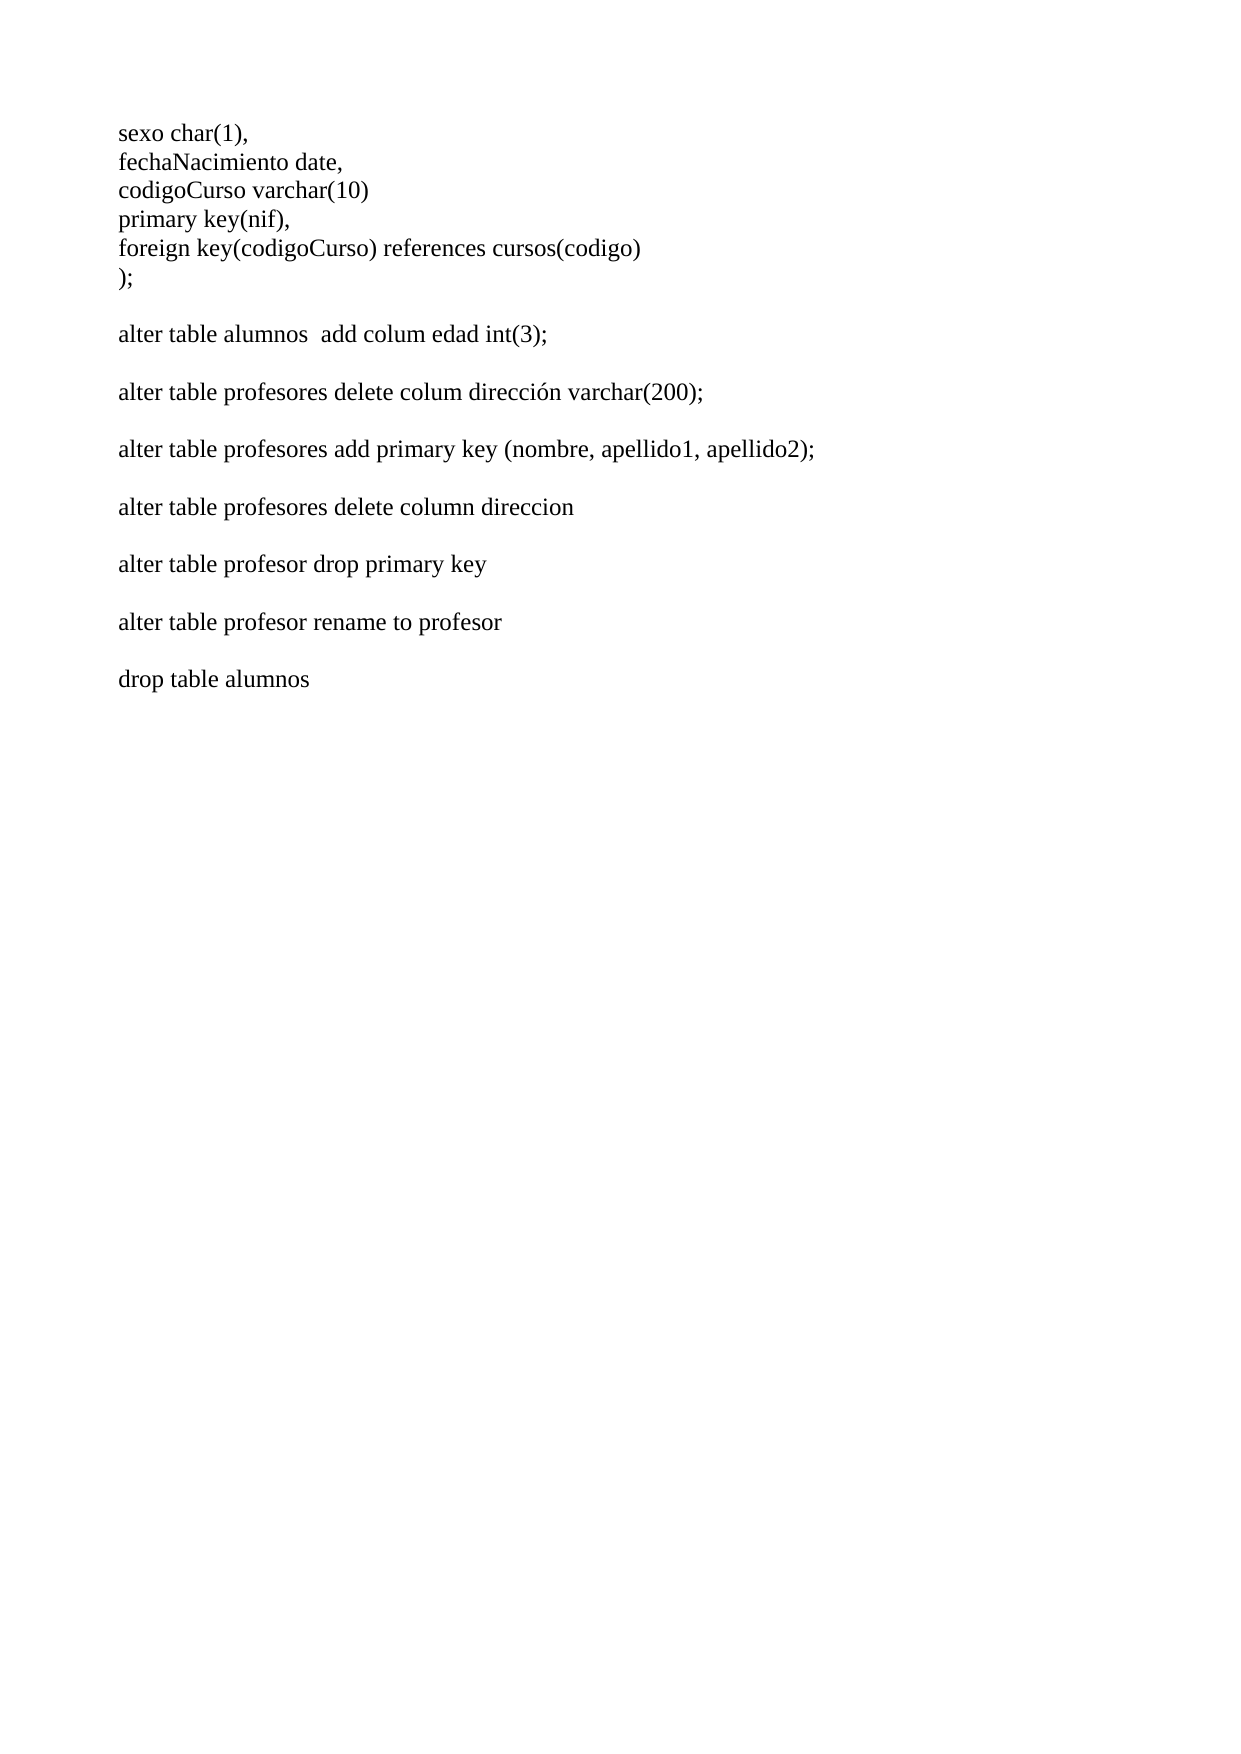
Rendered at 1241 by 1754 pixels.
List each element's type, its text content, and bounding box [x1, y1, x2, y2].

text alter table profesores delete colum dirección varchar(200); [118, 377, 1122, 406]
text alter table alumnos add colum edad int(3); [118, 319, 1122, 348]
text alter table profesor rename to profesor [118, 607, 1122, 636]
text alter table profesores add primary key (nombre, apellido1, apellido2); [118, 434, 1122, 463]
text ); [118, 262, 1122, 291]
text alter table profesor drop primary key [118, 549, 1122, 578]
text sexo char(1), [118, 118, 1122, 147]
text codigoCurso varchar(10) [118, 176, 1122, 204]
text primary key(nif), [118, 204, 1122, 233]
text fechaNacimiento date, [118, 147, 1122, 176]
text foreign key(codigoCurso) references cursos(codigo) [118, 233, 1122, 262]
text alter table profesores delete column direccion [118, 492, 1122, 521]
text drop table alumnos [118, 664, 1122, 693]
